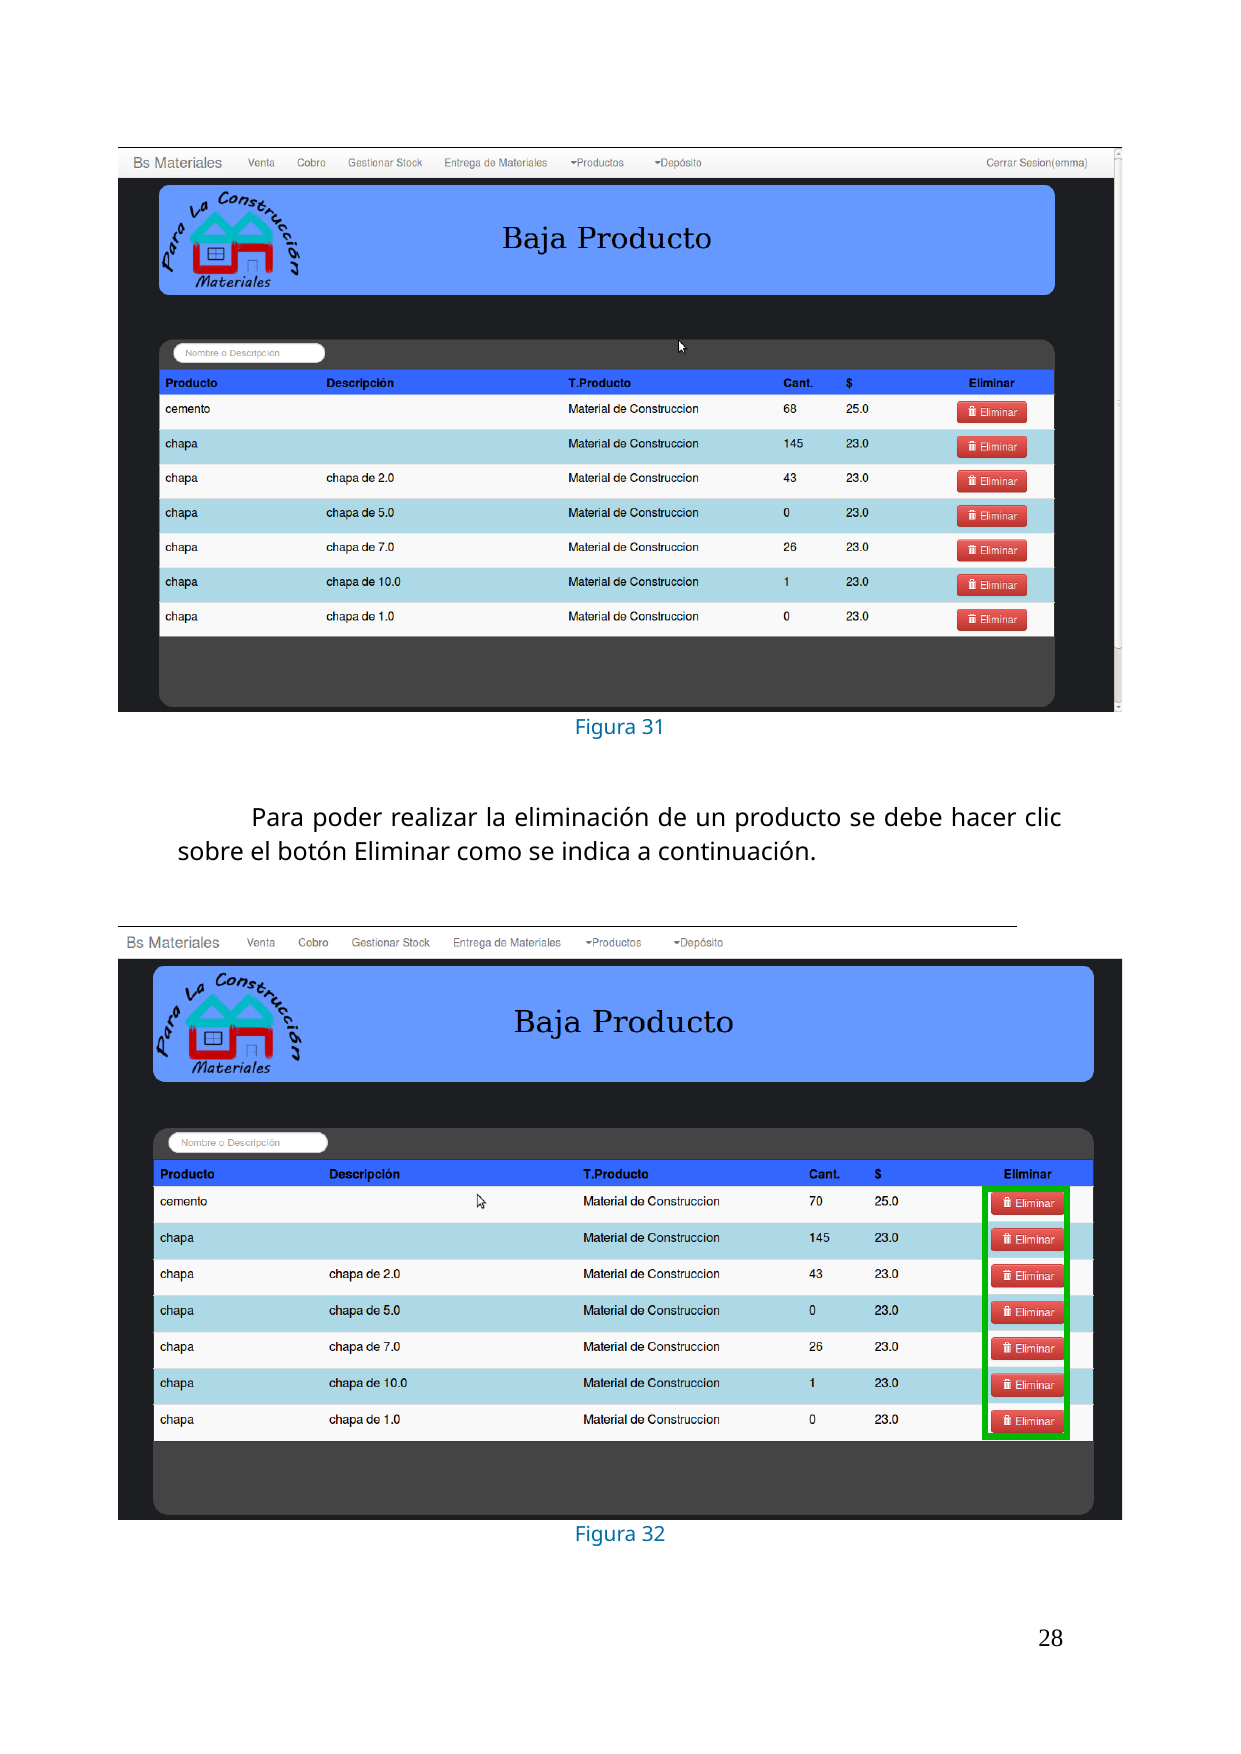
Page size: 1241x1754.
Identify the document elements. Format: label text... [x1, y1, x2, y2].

text Para poder realizar la eliminación de un producto se debe hacer clic sobre el botón Eliminar como se indica a continuación. [177, 799, 1063, 868]
text Figura 32 [177, 1520, 1063, 1548]
picture [118, 147, 1123, 712]
picture [118, 926, 1123, 1520]
text Figura 31 [177, 712, 1063, 740]
